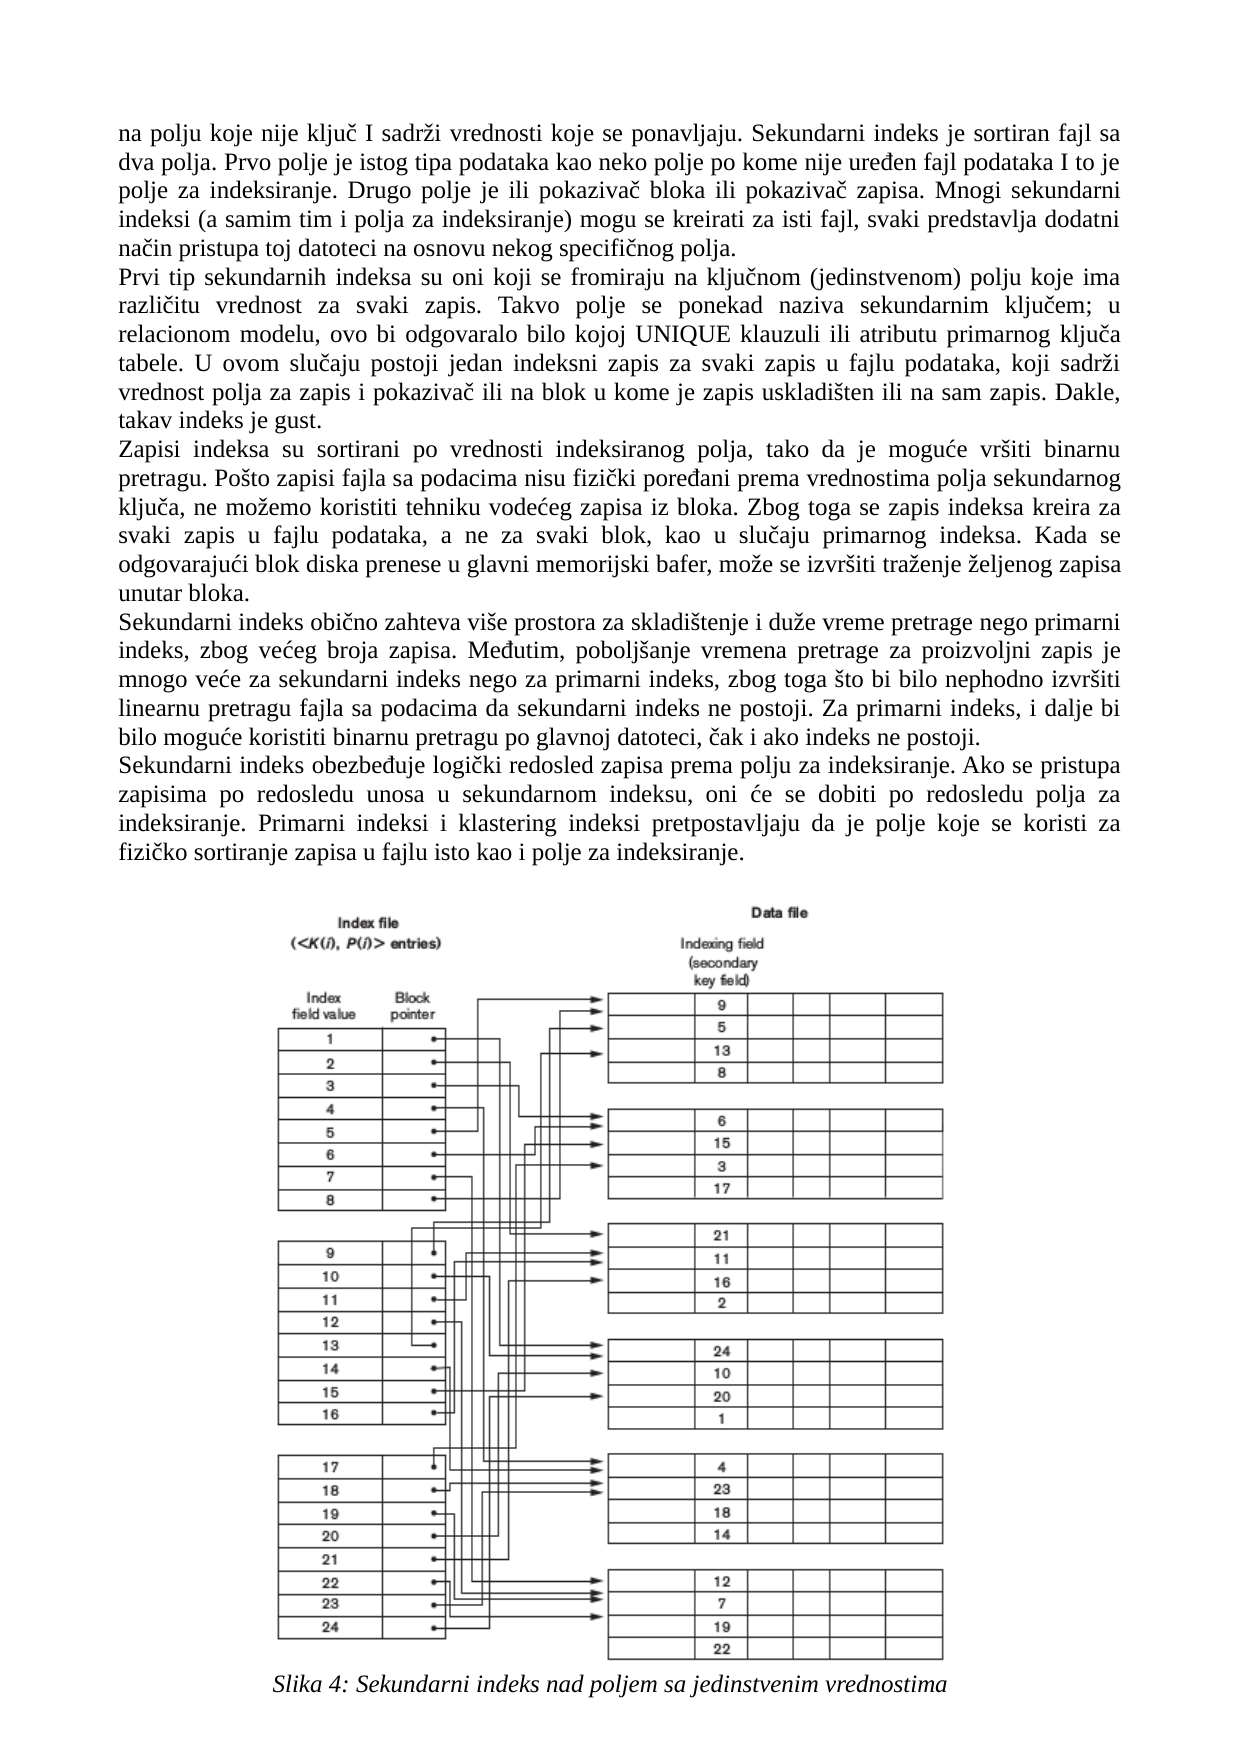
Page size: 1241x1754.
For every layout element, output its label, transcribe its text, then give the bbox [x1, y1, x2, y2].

text Zapisi indeksa su sortirani po vrednosti indeksiranog polja, tako da je moguće vršiti binarnu pretragu. Pošto zapisi fajla sa podacima nisu fizički poređani prema vrednostima polja sekundarnog ključa, ne možemo koristiti tehniku vodećeg zapisa iz bloka. Zbog toga se zapis indeksa kreira za svaki zapis u fajlu podataka, a ne za svaki blok, kao u slučaju primarnog indeksa. Kada se odgovarajući blok diska prenese u glavni memorijski bafer, može se izvršiti traženje željenog zapisa unutar bloka. [118, 434, 1122, 607]
picture [272, 900, 951, 1669]
text Slika 4: Sekundarni indeks nad poljem sa jedinstvenim vrednostima [272, 1669, 951, 1698]
text Prvi tip sekundarnih indeksa su oni koji se fromiraju na ključnom (jedinstvenom) polju koje ima različitu vrednost za svaki zapis. Takvo polje se ponekad naziva sekundarnim ključem; u relacionom modelu, ovo bi odgovaralo bilo kojoj UNIQUE klauzuli ili atributu primarnog ključa tabele. U ovom slučaju postoji jedan indeksni zapis za svaki zapis u fajlu podataka, koji sadrži vrednost polja za zapis i pokazivač ili na blok u kome je zapis uskladišten ili na sam zapis. Dakle, takav indeks je gust. [118, 262, 1122, 434]
text Sekundarni indeks obično zahteva više prostora za skladištenje i duže vreme pretrage nego primarni indeks, zbog većeg broja zapisa. Međutim, poboljšanje vremena pretrage za proizvoljni zapis je mnogo veće za sekundarni indeks nego za primarni indeks, zbog toga što bi bilo nephodno izvršiti linearnu pretragu fajla sa podacima da sekundarni indeks ne postoji. Za primarni indeks, i dalje bi bilo moguće koristiti binarnu pretragu po glavnoj datoteci, čak i ako indeks ne postoji. [118, 607, 1122, 751]
text na polju koje nije ključ I sadrži vrednosti koje se ponavljaju. Sekundarni indeks je sortiran fajl sa dva polja. Prvo polje je istog tipa podataka kao neko polje po kome nije uređen fajl podataka I to je polje za indeksiranje. Drugo polje je ili pokazivač bloka ili pokazivač zapisa. Mnogi sekundarni indeksi (a samim tim i polja za indeksiranje) mogu se kreirati za isti fajl, svaki predstavlja dodatni način pristupa toj datoteci na osnovu nekog specifičnog polja. [118, 118, 1122, 262]
text Sekundarni indeks obezbeđuje logički redosled zapisa prema polju za indeksiranje. Ako se pristupa zapisima po redosledu unosa u sekundarnom indeksu, oni će se dobiti po redosledu polja za indeksiranje. Primarni indeksi i klastering indeksi pretpostavljaju da je polje koje se koristi za fizičko sortiranje zapisa u fajlu isto kao i polje za indeksiranje. [118, 751, 1122, 866]
